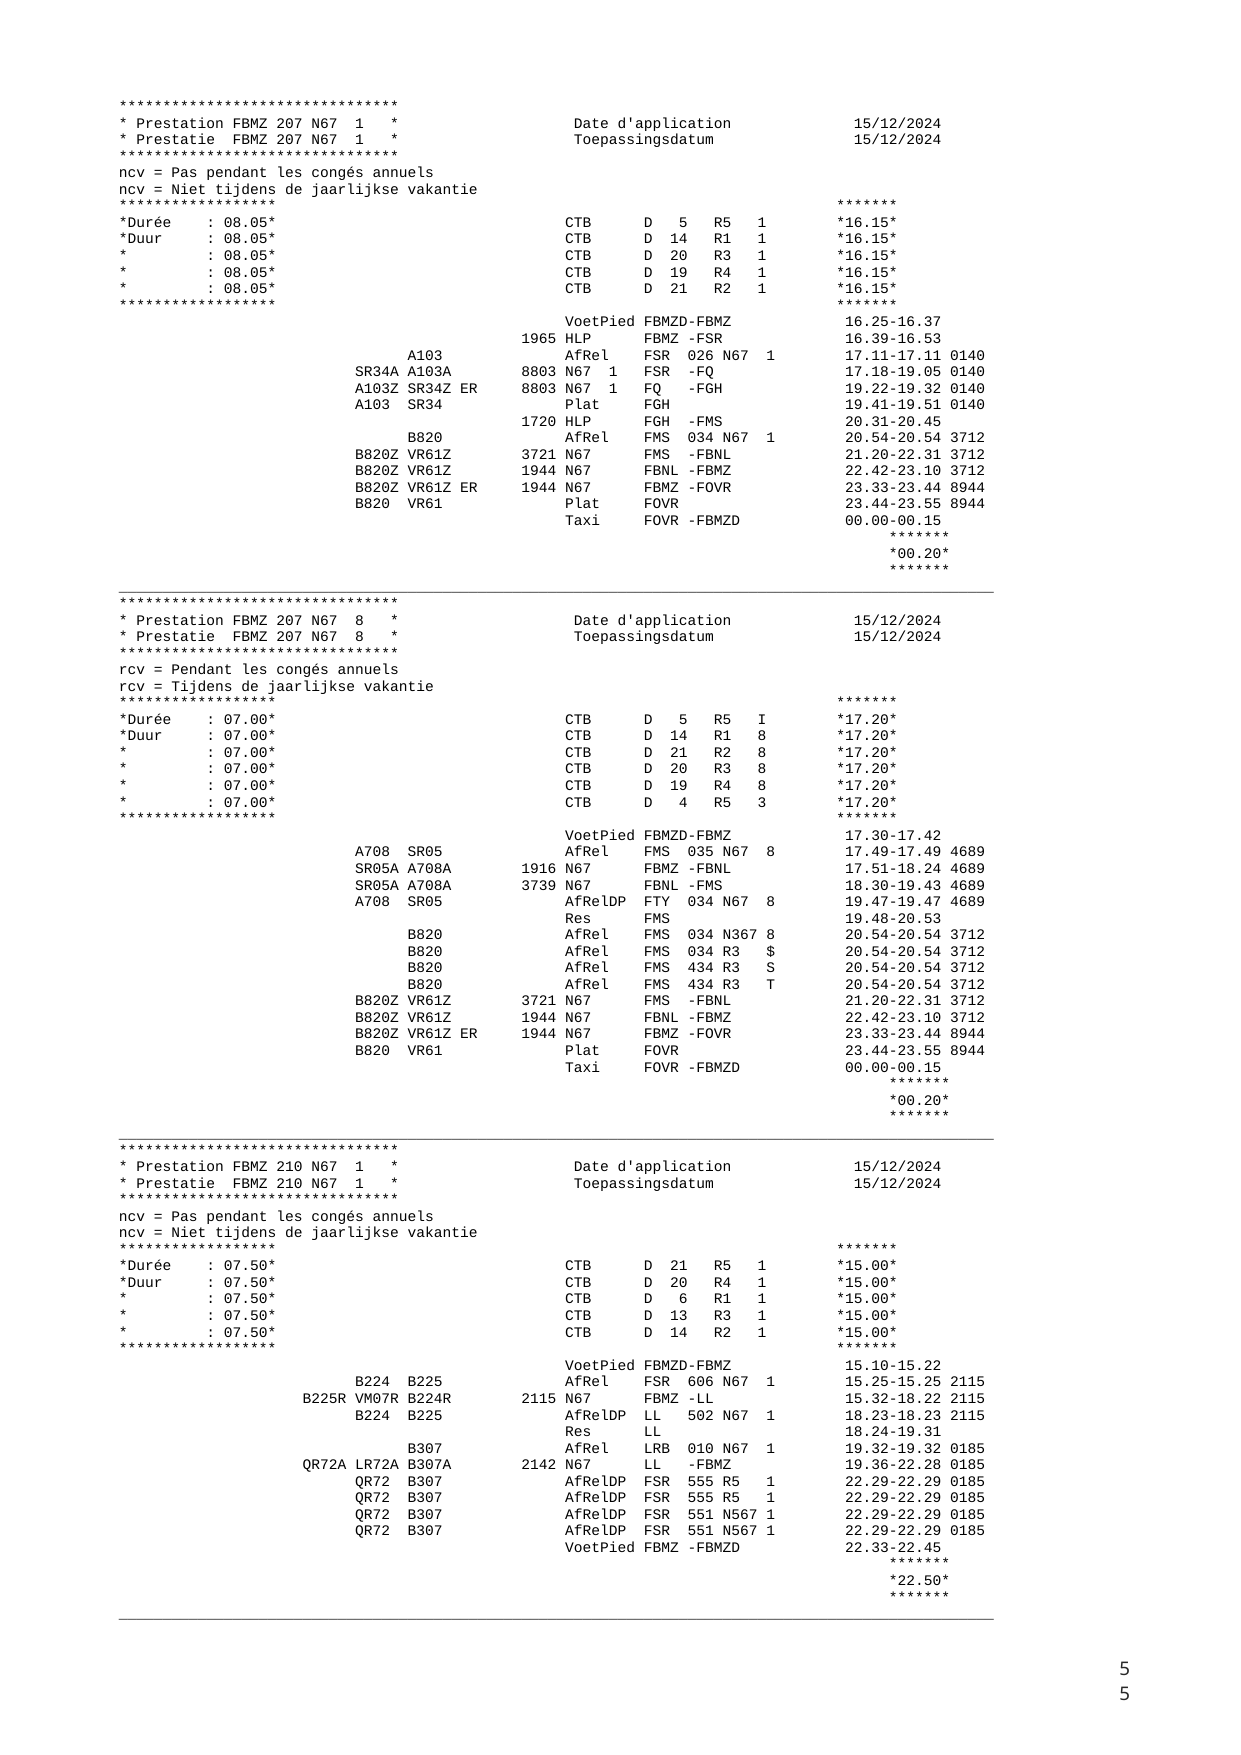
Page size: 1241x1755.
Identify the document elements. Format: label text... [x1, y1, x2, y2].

text ******************************** * Prestation FBMZ 207 N67 1 * Date d'application 15/12/2024 * Prestatie FBMZ 207 N67 1 * Toepassingsdatum 15/12/2024 ******************************** ncv = Pas pendant les congés annuels ncv = Niet tijdens de jaarlijkse vakantie ****************** ******* *Durée : 08.05* CTB D 5 R5 1 *16.15* *Duur : 08.05* CTB D 14 R1 1 *16.15* * : 08.05* CTB D 20 R3 1 *16.15* * : 08.05* CTB D 19 R4 1 *16.15* * : 08.05* CTB D 21 R2 1 *16.15* ****************** ******* VoetPied FBMZD-FBMZ 16.25-16.37 1965 HLP FBMZ -FSR 16.39-16.53 A103 AfRel FSR 026 N67 1 17.11-17.11 0140 SR34A A103A 8803 N67 1 FSR -FQ 17.18-19.05 0140 A103Z SR34Z ER 8803 N67 1 FQ -FGH 19.22-19.32 0140 A103 SR34 Plat FGH 19.41-19.51 0140 1720 HLP FGH -FMS 20.31-20.45 B820 AfRel FMS 034 N67 1 20.54-20.54 3712 B820Z VR61Z 3721 N67 FMS -FBNL 21.20-22.31 3712 B820Z VR61Z 1944 N67 FBNL -FBMZ 22.42-23.10 3712 B820Z VR61Z ER 1944 N67 FBMZ -FOVR 23.33-23.44 8944 B820 VR61 Plat FOVR 23.44-23.55 8944 Taxi FOVR -FBMZD 00.00-00.15 ******* *00.20* ******* ____________________________________________________________________________________________________ [119, 99, 1122, 596]
text ******************************** * Prestation FBMZ 207 N67 8 * Date d'application 15/12/2024 * Prestatie FBMZ 207 N67 8 * Toepassingsdatum 15/12/2024 ******************************** rcv = Pendant les congés annuels rcv = Tijdens de jaarlijkse vakantie ****************** ******* *Durée : 07.00* CTB D 5 R5 I *17.20* *Duur : 07.00* CTB D 14 R1 8 *17.20* * : 07.00* CTB D 21 R2 8 *17.20* * : 07.00* CTB D 20 R3 8 *17.20* * : 07.00* CTB D 19 R4 8 *17.20* * : 07.00* CTB D 4 R5 3 *17.20* ****************** ******* VoetPied FBMZD-FBMZ 17.30-17.42 A708 SR05 AfRel FMS 035 N67 8 17.49-17.49 4689 SR05A A708A 1916 N67 FBMZ -FBNL 17.51-18.24 4689 SR05A A708A 3739 N67 FBNL -FMS 18.30-19.43 4689 A708 SR05 AfRelDP FTY 034 N67 8 19.47-19.47 4689 Res FMS 19.48-20.53 B820 AfRel FMS 034 N367 8 20.54-20.54 3712 B820 AfRel FMS 034 R3 $ 20.54-20.54 3712 B820 AfRel FMS 434 R3 S 20.54-20.54 3712 B820 AfRel FMS 434 R3 T 20.54-20.54 3712 B820Z VR61Z 3721 N67 FMS -FBNL 21.20-22.31 3712 B820Z VR61Z 1944 N67 FBNL -FBMZ 22.42-23.10 3712 B820Z VR61Z ER 1944 N67 FBMZ -FOVR 23.33-23.44 8944 B820 VR61 Plat FOVR 23.44-23.55 8944 Taxi FOVR -FBMZD 00.00-00.15 ******* *00.20* ******* ____________________________________________________________________________________________________ [119, 596, 1122, 1143]
text ******************************** * Prestation FBMZ 210 N67 1 * Date d'application 15/12/2024 * Prestatie FBMZ 210 N67 1 * Toepassingsdatum 15/12/2024 ******************************** ncv = Pas pendant les congés annuels ncv = Niet tijdens de jaarlijkse vakantie ****************** ******* *Durée : 07.50* CTB D 21 R5 1 *15.00* *Duur : 07.50* CTB D 20 R4 1 *15.00* * : 07.50* CTB D 6 R1 1 *15.00* * : 07.50* CTB D 13 R3 1 *15.00* * : 07.50* CTB D 14 R2 1 *15.00* ****************** ******* VoetPied FBMZD-FBMZ 15.10-15.22 B224 B225 AfRel FSR 606 N67 1 15.25-15.25 2115 B225R VM07R B224R 2115 N67 FBMZ -LL 15.32-18.22 2115 B224 B225 AfRelDP LL 502 N67 1 18.23-18.23 2115 Res LL 18.24-19.31 B307 AfRel LRB 010 N67 1 19.32-19.32 0185 QR72A LR72A B307A 2142 N67 LL -FBMZ 19.36-22.28 0185 QR72 B307 AfRelDP FSR 555 R5 1 22.29-22.29 0185 QR72 B307 AfRelDP FSR 555 R5 1 22.29-22.29 0185 QR72 B307 AfRelDP FSR 551 N567 1 22.29-22.29 0185 QR72 B307 AfRelDP FSR 551 N567 1 22.29-22.29 0185 VoetPied FBMZ -FBMZD 22.33-22.45 ******* *22.50* ******* ____________________________________________________________________________________________________ [119, 1143, 1122, 1623]
